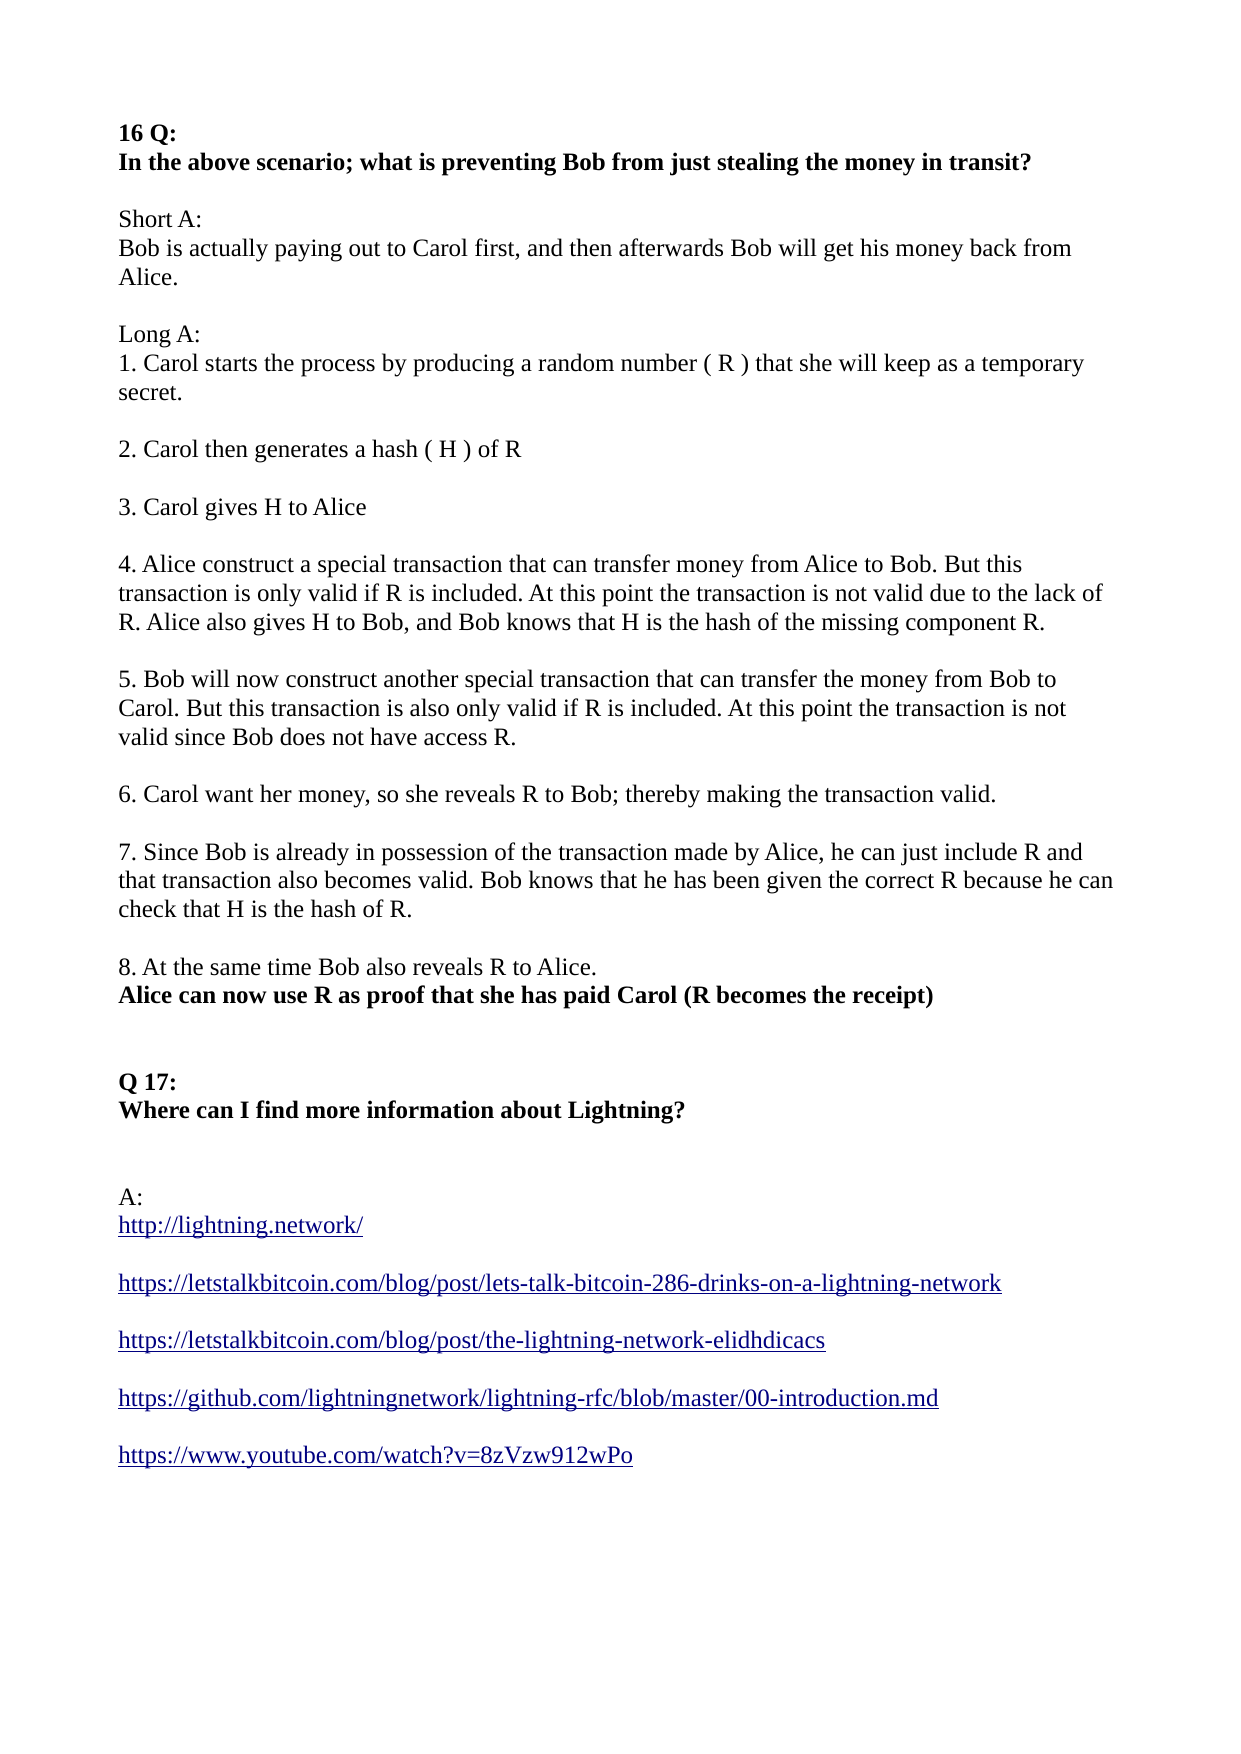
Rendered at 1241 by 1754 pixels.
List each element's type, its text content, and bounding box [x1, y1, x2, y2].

text A: [118, 1182, 1122, 1211]
text 4. Alice construct a special transaction that can transfer money from Alice to Bob. But this transaction is only valid if R is included. At this point the transaction is not valid due to the lack of R. Alice also gives H to Bob, and Bob knows that H is the hash of the missing component R. [118, 549, 1122, 636]
text Q 17: [118, 1067, 1122, 1096]
text 8. At the same time Bob also reveals R to Alice. [118, 952, 1122, 981]
text Bob is actually paying out to Carol first, and then afterwards Bob will get his money back from Alice. [118, 233, 1122, 291]
text https://letstalkbitcoin.com/blog/post/lets-talk-bitcoin-286-drinks-on-a-lightning-network [118, 1268, 1122, 1297]
text https://github.com/lightningnetwork/lightning-rfc/blob/master/00-introduction.md [118, 1383, 1122, 1412]
text 7. Since Bob is already in possession of the transaction made by Alice, he can just include R and that transaction also becomes valid. Bob knows that he has been given the correct R because he can check that H is the hash of R. [118, 837, 1122, 923]
text In the above scenario; what is preventing Bob from just stealing the money in transit? [118, 147, 1122, 176]
text http://lightning.network/ [118, 1211, 1122, 1239]
text https://letstalkbitcoin.com/blog/post/the-lightning-network-elidhdicacs [118, 1326, 1122, 1354]
text 1. Carol starts the process by producing a random number ( R ) that she will keep as a temporary secret. [118, 348, 1122, 406]
text Alice can now use R as proof that she has paid Carol (R becomes the receipt) [118, 981, 1122, 1009]
text 5. Bob will now construct another special transaction that can transfer the money from Bob to Carol. But this transaction is also only valid if R is included. At this point the transaction is not valid since Bob does not have access R. [118, 664, 1122, 751]
text https://www.youtube.com/watch?v=8zVzw912wPo [118, 1441, 1122, 1469]
text 2. Carol then generates a hash ( H ) of R [118, 434, 1122, 463]
text Short A: [118, 204, 1122, 233]
text 6. Carol want her money, so she reveals R to Bob; thereby making the transaction valid. [118, 779, 1122, 808]
text 16 Q: [118, 118, 1122, 147]
text 3. Carol gives H to Alice [118, 492, 1122, 521]
text Where can I find more information about Lightning? [118, 1096, 1122, 1124]
text Long A: [118, 319, 1122, 348]
